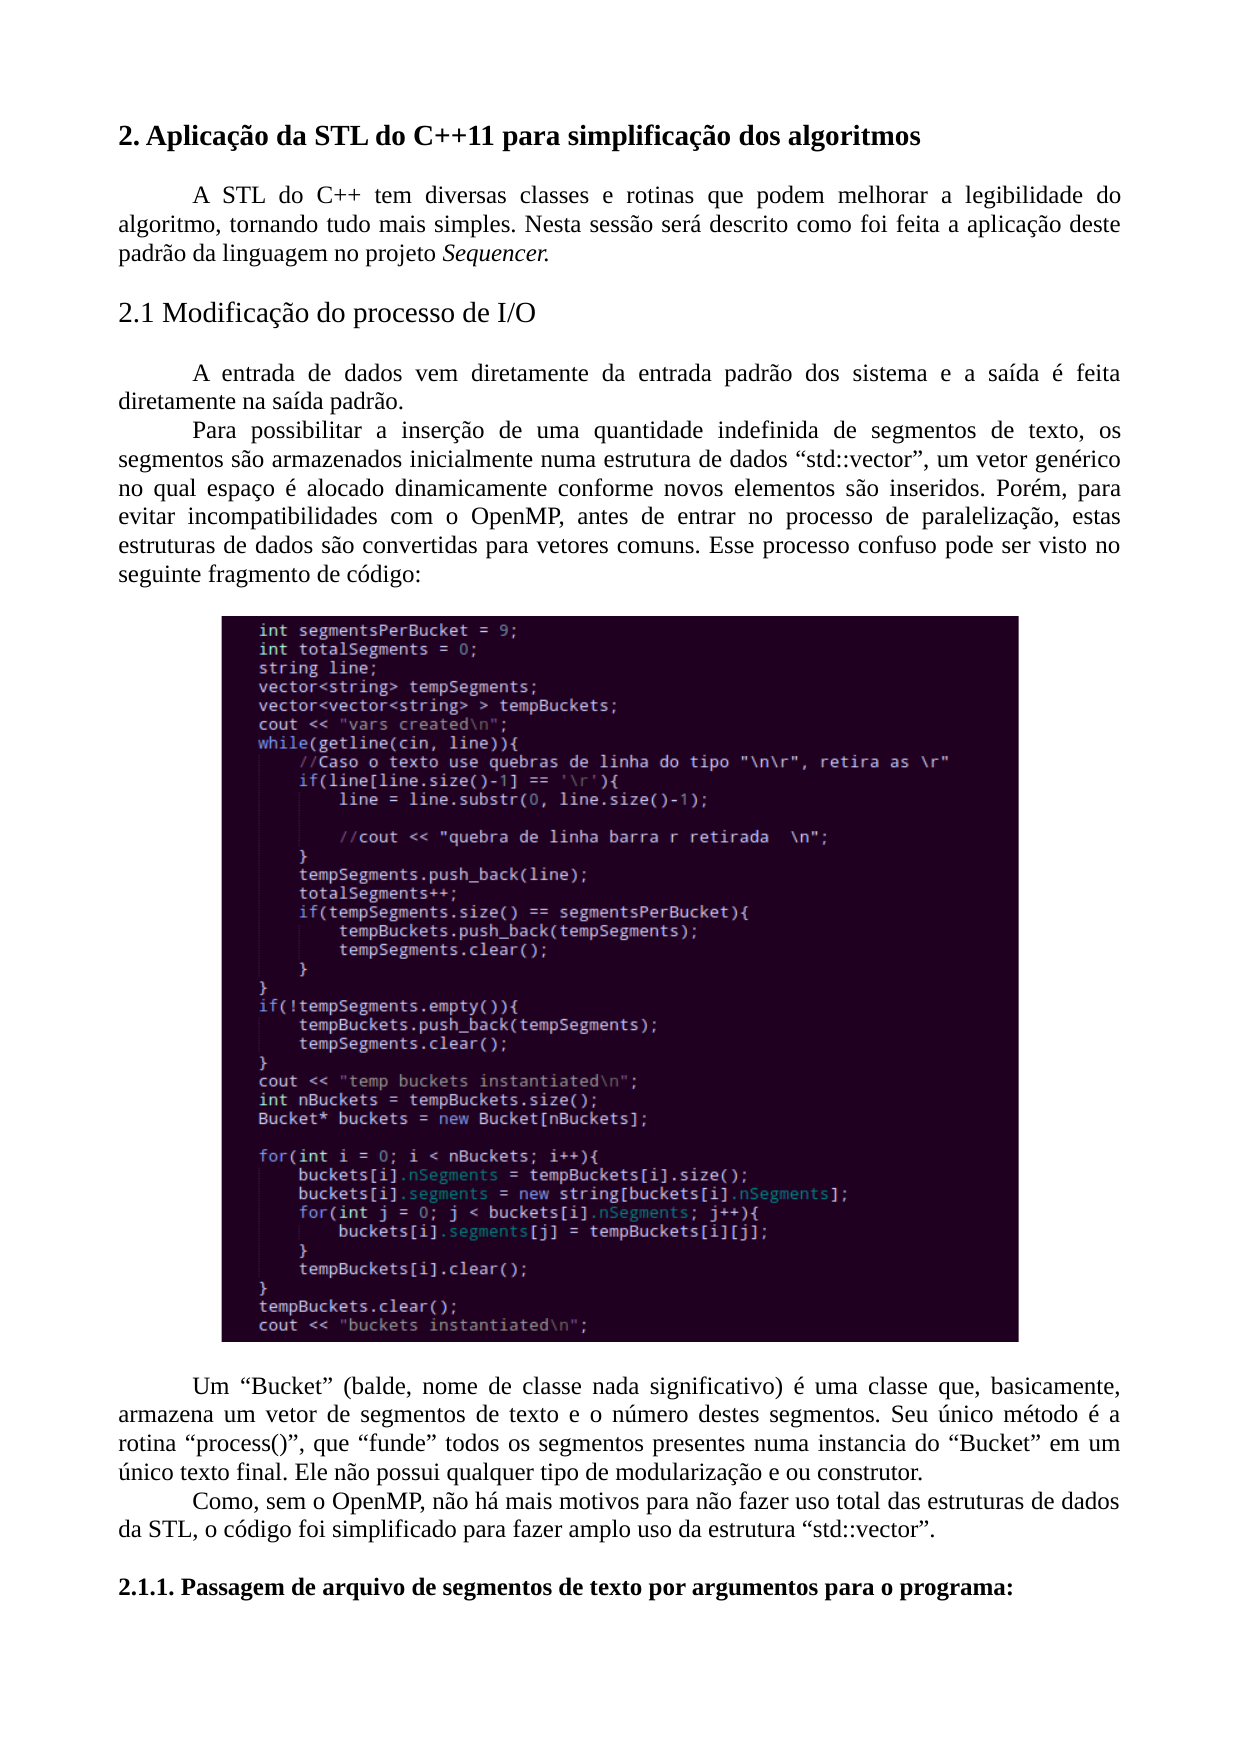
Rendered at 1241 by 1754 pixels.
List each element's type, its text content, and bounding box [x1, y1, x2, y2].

text 2. Aplicação da STL do C++11 para simplificação dos algoritmos [118, 118, 1122, 152]
picture [221, 616, 1019, 1342]
text 2.1 Modificação do processo de I/O [118, 295, 1122, 329]
text Um “Bucket” (balde, nome de classe nada significativo) é uma classe que, basicamente, armazena um vetor de segmentos de texto e o número destes segmentos. Seu único método é a rotina “process()”, que “funde” todos os segmentos presentes numa instancia do “Bucket” em um único texto final. Ele não possui qualquer tipo de modularização e ou construtor. [118, 1371, 1122, 1486]
text Para possibilitar a inserção de uma quantidade indefinida de segmentos de texto, os segmentos são armazenados inicialmente numa estrutura de dados “std::vector”, um vetor genérico no qual espaço é alocado dinamicamente conforme novos elementos são inseridos. Porém, para evitar incompatibilidades com o OpenMP, antes de entrar no processo de paralelização, estas estruturas de dados são convertidas para vetores comuns. Esse processo confuso pode ser visto no seguinte fragmento de código: [118, 415, 1122, 588]
text 2.1.1. Passagem de arquivo de segmentos de texto por argumentos para o programa: [118, 1572, 1122, 1601]
text Como, sem o OpenMP, não há mais motivos para não fazer uso total das estruturas de dados da STL, o código foi simplificado para fazer amplo uso da estrutura “std::vector”. [118, 1486, 1122, 1543]
text A STL do C++ tem diversas classes e rotinas que podem melhorar a legibilidade do algoritmo, tornando tudo mais simples. Nesta sessão será descrito como foi feita a aplicação deste padrão da linguagem no projeto Sequencer. [118, 180, 1122, 267]
text A entrada de dados vem diretamente da entrada padrão dos sistema e a saída é feita diretamente na saída padrão. [118, 358, 1122, 415]
